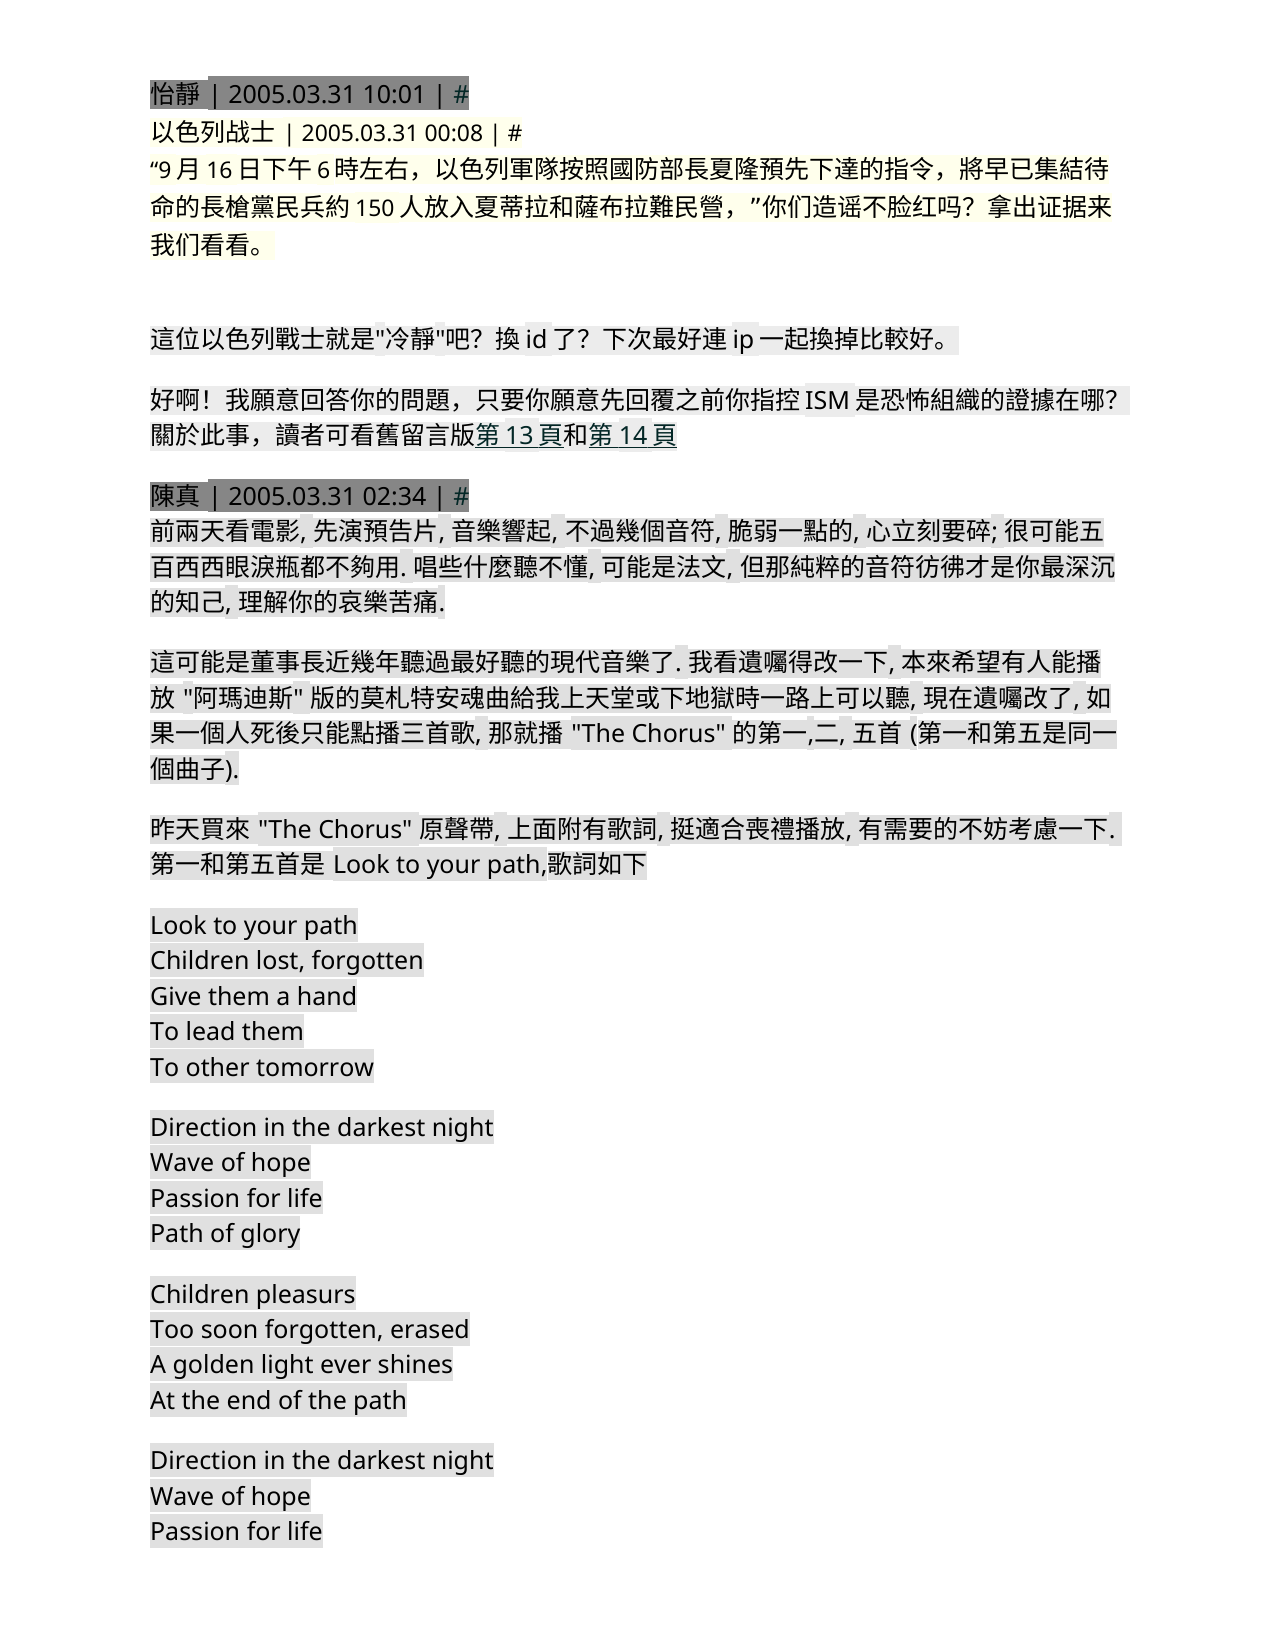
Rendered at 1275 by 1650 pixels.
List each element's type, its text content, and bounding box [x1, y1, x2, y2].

text 陳真 | 2005.03.31 02:34 | # [150, 477, 1125, 512]
text Look to your path Children lost, forgotten Give them a hand To lead them To other tomorrow [150, 906, 1125, 1083]
text 昨天買來 "The Chorus" 原聲帶, 上面附有歌詞, 挺適合喪禮播放, 有需要的不妨考慮一下. 第一和第五首是 Look to your path,歌詞如下 [150, 810, 1125, 881]
text Direction in the darkest night Wave of hope Passion for life Path of glory [150, 1108, 1125, 1250]
text 這可能是董事長近幾年聽過最好聽的現代音樂了. 我看遺囑得改一下, 本來希望有人能播放 "阿瑪迪斯" 版的莫札特安魂曲給我上天堂或下地獄時一路上可以聽, 現在遺囑改了, 如果一個人死後只能點播三首歌, 那就播 "The Chorus" 的第一,二, 五首 (第一和第五是同一個曲子). [150, 644, 1125, 785]
text “9月16日下午6時左右，以色列軍隊按照國防部長夏隆預先下達的指令，將早已集結待命的長槍黨民兵約150人放入夏蒂拉和薩布拉難民營，”你们造谣不脸红吗？拿出证据来我们看看。 [150, 148, 1125, 298]
text Direction in the darkest night Wave of hope Passion for life [150, 1442, 1125, 1548]
text 這位以色列戰士就是"冷靜"吧？換id了？下次最好連ip一起換掉比較好。 [150, 321, 1125, 356]
text 前兩天看電影, 先演預告片, 音樂響起, 不過幾個音符, 脆弱一點的, 心立刻要碎; 很可能五百西西眼淚瓶都不夠用. 唱些什麼聽不懂, 可能是法文, 但那純粹的音符彷彿才是你最深沉的知己, 理解你的哀樂苦痛. [150, 512, 1125, 619]
text 好啊！我願意回答你的問題，只要你願意先回覆之前你指控ISM是恐怖組織的證據在哪？關於此事，讀者可看舊留言版第13頁和第14頁 [150, 381, 1125, 452]
text 以色列战士 | 2005.03.31 00:08 | # [150, 110, 1125, 148]
text Children pleasurs Too soon forgotten, erased A golden light ever shines At the end of the path [150, 1275, 1125, 1417]
text 怡靜 | 2005.03.31 10:01 | # [150, 75, 1125, 110]
